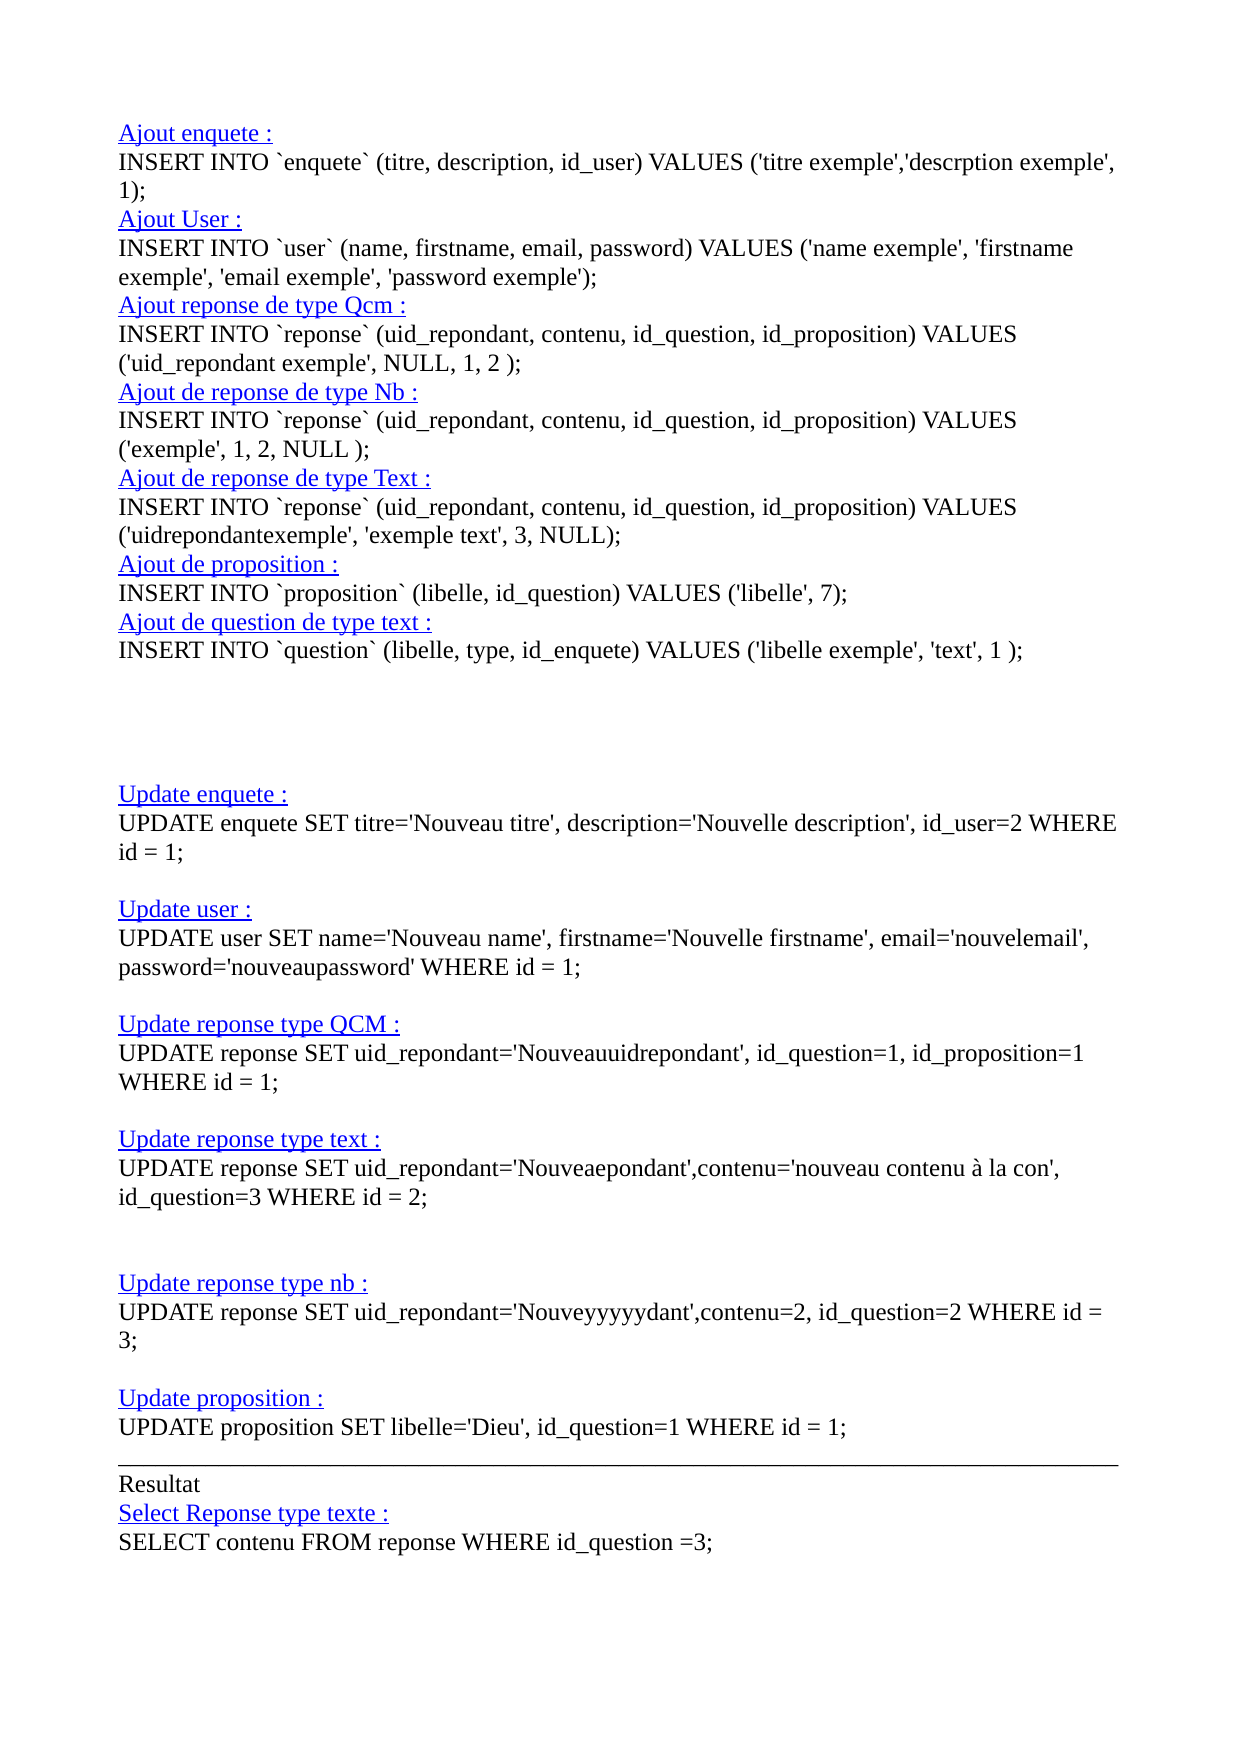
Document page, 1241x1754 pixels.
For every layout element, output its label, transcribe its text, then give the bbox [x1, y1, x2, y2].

text UPDATE user SET name='Nouveau name', firstname='Nouvelle firstname', email='nouvelemail', password='nouveaupassword' WHERE id = 1; [118, 923, 1122, 981]
text UPDATE reponse SET uid_repondant='Nouveauuidrepondant', id_question=1, id_proposition=1 WHERE id = 1; [118, 1038, 1122, 1096]
text Update reponse type QCM : [118, 1009, 1122, 1038]
text Update reponse type nb : [118, 1268, 1122, 1297]
text INSERT INTO `user` (name, firstname, email, password) VALUES ('name exemple', 'firstname exemple', 'email exemple', 'password exemple'); [118, 233, 1122, 291]
text Ajout de question de type text : [118, 607, 1122, 636]
text Ajout de proposition : [118, 549, 1122, 578]
text Ajout User : [118, 204, 1122, 233]
text UPDATE enquete SET titre='Nouveau titre', description='Nouvelle description', id_user=2 WHERE id = 1; [118, 808, 1122, 866]
text Update proposition : [118, 1383, 1122, 1412]
text Ajout reponse de type Qcm : [118, 291, 1122, 319]
text ________________________________________________________________________________ [118, 1441, 1122, 1469]
text Ajout enquete : [118, 118, 1122, 147]
text Ajout de reponse de type Text : [118, 463, 1122, 492]
text INSERT INTO `reponse` (uid_repondant, contenu, id_question, id_proposition) VALUES ('uid_repondant exemple', NULL, 1, 2 ); [118, 319, 1122, 377]
text INSERT INTO `reponse` (uid_repondant, contenu, id_question, id_proposition) VALUES ('exemple', 1, 2, NULL ); [118, 406, 1122, 463]
text Resultat [118, 1469, 1122, 1498]
text UPDATE reponse SET uid_repondant='Nouveyyyyydant',contenu=2, id_question=2 WHERE id = 3; [118, 1297, 1122, 1354]
text INSERT INTO `reponse` (uid_repondant, contenu, id_question, id_proposition) VALUES ('uidrepondantexemple', 'exemple text', 3, NULL); [118, 492, 1122, 549]
text Ajout de reponse de type Nb : [118, 377, 1122, 406]
text UPDATE proposition SET libelle='Dieu', id_question=1 WHERE id = 1; [118, 1412, 1122, 1441]
text Update enquete : [118, 779, 1122, 808]
text Select Reponse type texte : [118, 1498, 1122, 1527]
text INSERT INTO `enquete` (titre, description, id_user) VALUES ('titre exemple','descrption exemple', 1); [118, 147, 1122, 204]
text UPDATE reponse SET uid_repondant='Nouveaepondant',contenu='nouveau contenu à la con', id_question=3 WHERE id = 2; [118, 1153, 1122, 1211]
text INSERT INTO `proposition` (libelle, id_question) VALUES ('libelle', 7); [118, 578, 1122, 607]
text SELECT contenu FROM reponse WHERE id_question =3; [118, 1527, 1122, 1556]
text Update user : [118, 894, 1122, 923]
text INSERT INTO `question` (libelle, type, id_enquete) VALUES ('libelle exemple', 'text', 1 ); [118, 636, 1122, 664]
text Update reponse type text : [118, 1124, 1122, 1153]
